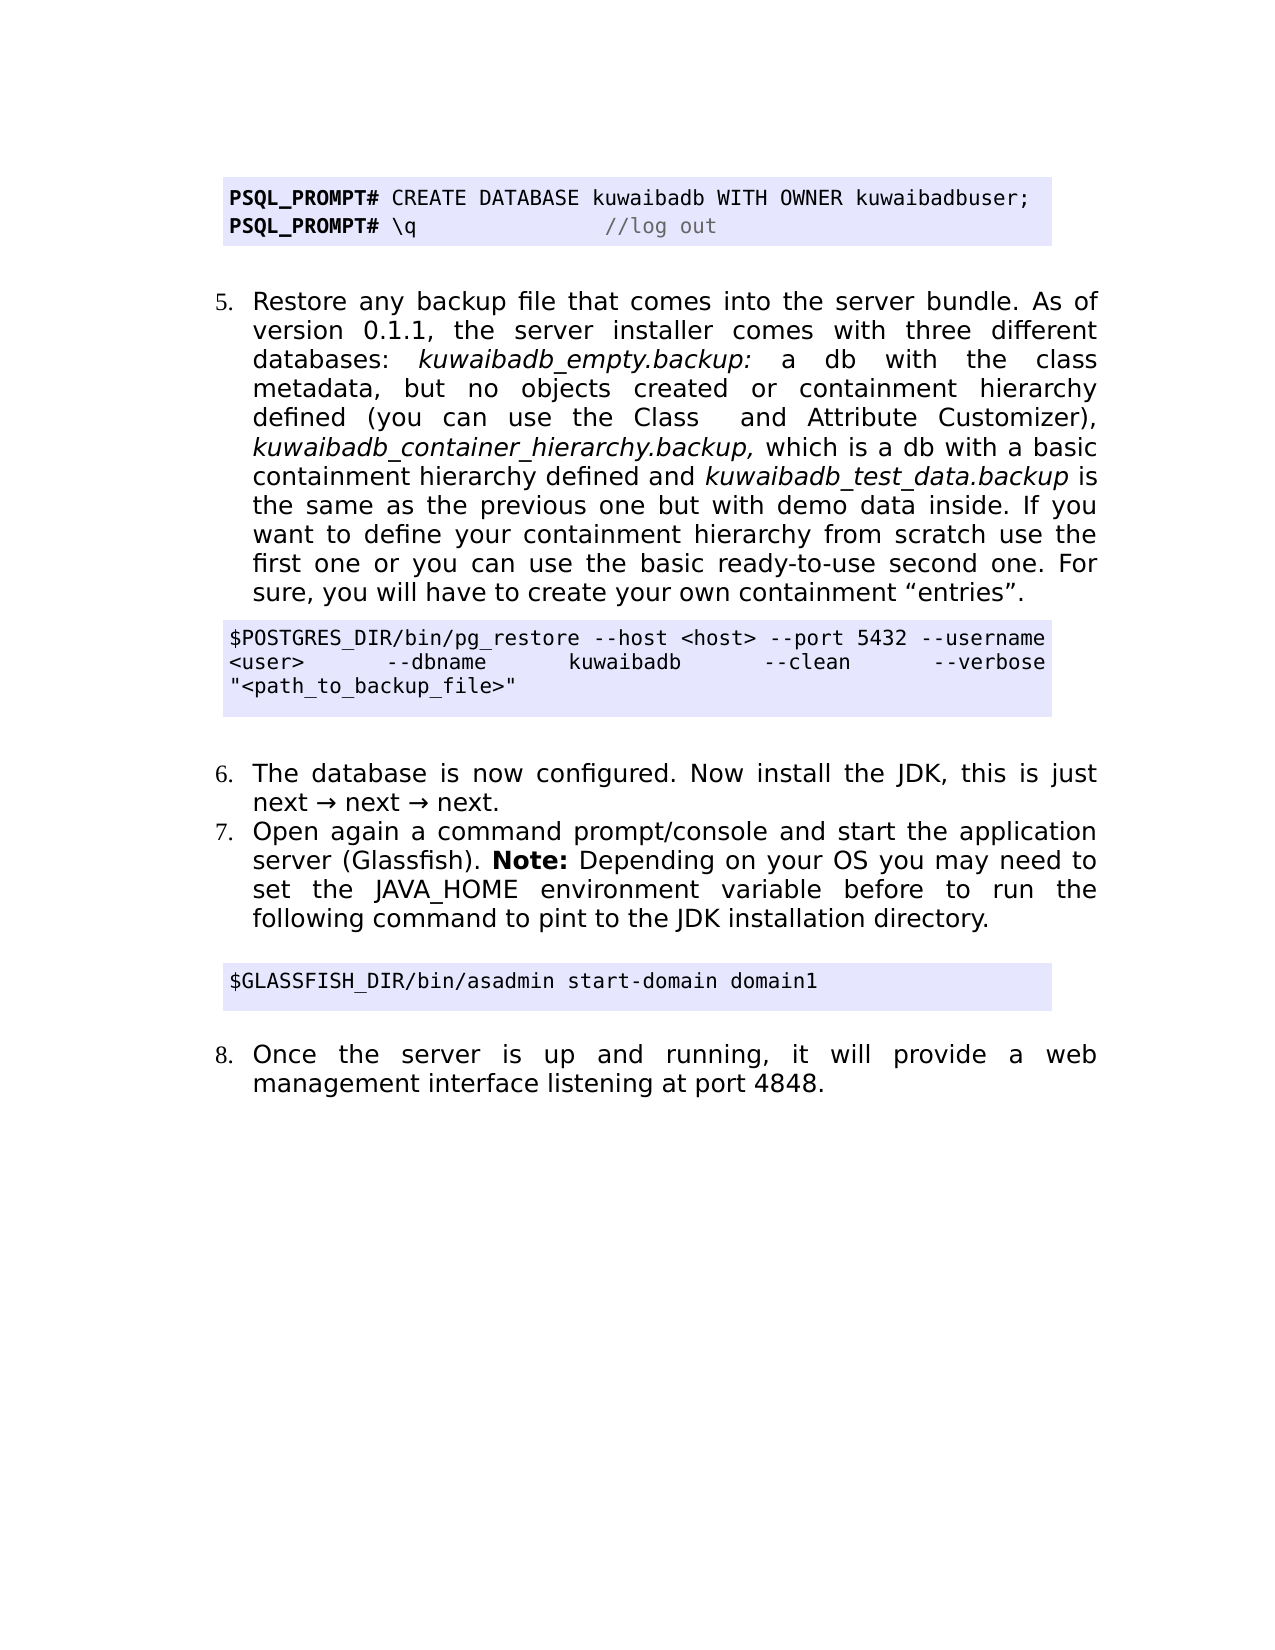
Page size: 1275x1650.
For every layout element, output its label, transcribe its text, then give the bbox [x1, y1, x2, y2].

table_header $POSTGRES_DIR/bin/pg_restore --host <host> --port 5432 --username <user> --dbname kuwaibadb --clean --verbose "<path_to_backup_file>" [223, 620, 1052, 717]
table_header PSQL_PROMPT# CREATE DATABASE kuwaibadb WITH OWNER kuwaibadbuser; PSQL_PROMPT# \q //log out [223, 177, 1052, 246]
list Restore any backup file that comes into the server bundle. As of version 0.1.1, the server installer comes with three different databases: kuwaibadb_empty.backup: a db with the class metadata, but no objects created or containment hierarchy defined (you can use the Class and Attribute Customizer), kuwaibadb_container_hierarchy.backup, which is a db with a basic containment hierarchy defined and kuwaibadb_test_data.backup is the same as the previous one but with demo data inside. If you want to define your containment hierarchy from scratch use the first one or you can use the basic ready-to-use second one. For sure, you will have to create your own containment “entries”. [215, 287, 1098, 608]
list Once the server is up and running, it will provide a web management interface listening at port 4848. [215, 1040, 1098, 1099]
list Open again a command prompt/console and start the application server (Glassfish). Note: Depending on your OS you may need to set the JAVA_HOME environment variable before to run the following command to pint to the JDK installation directory. [215, 817, 1098, 934]
list The database is now configured. Now install the JDK, this is just next → next → next. [215, 759, 1098, 817]
table_header $GLASSFISH_DIR/bin/asadmin start-domain domain1 [223, 963, 1052, 1011]
